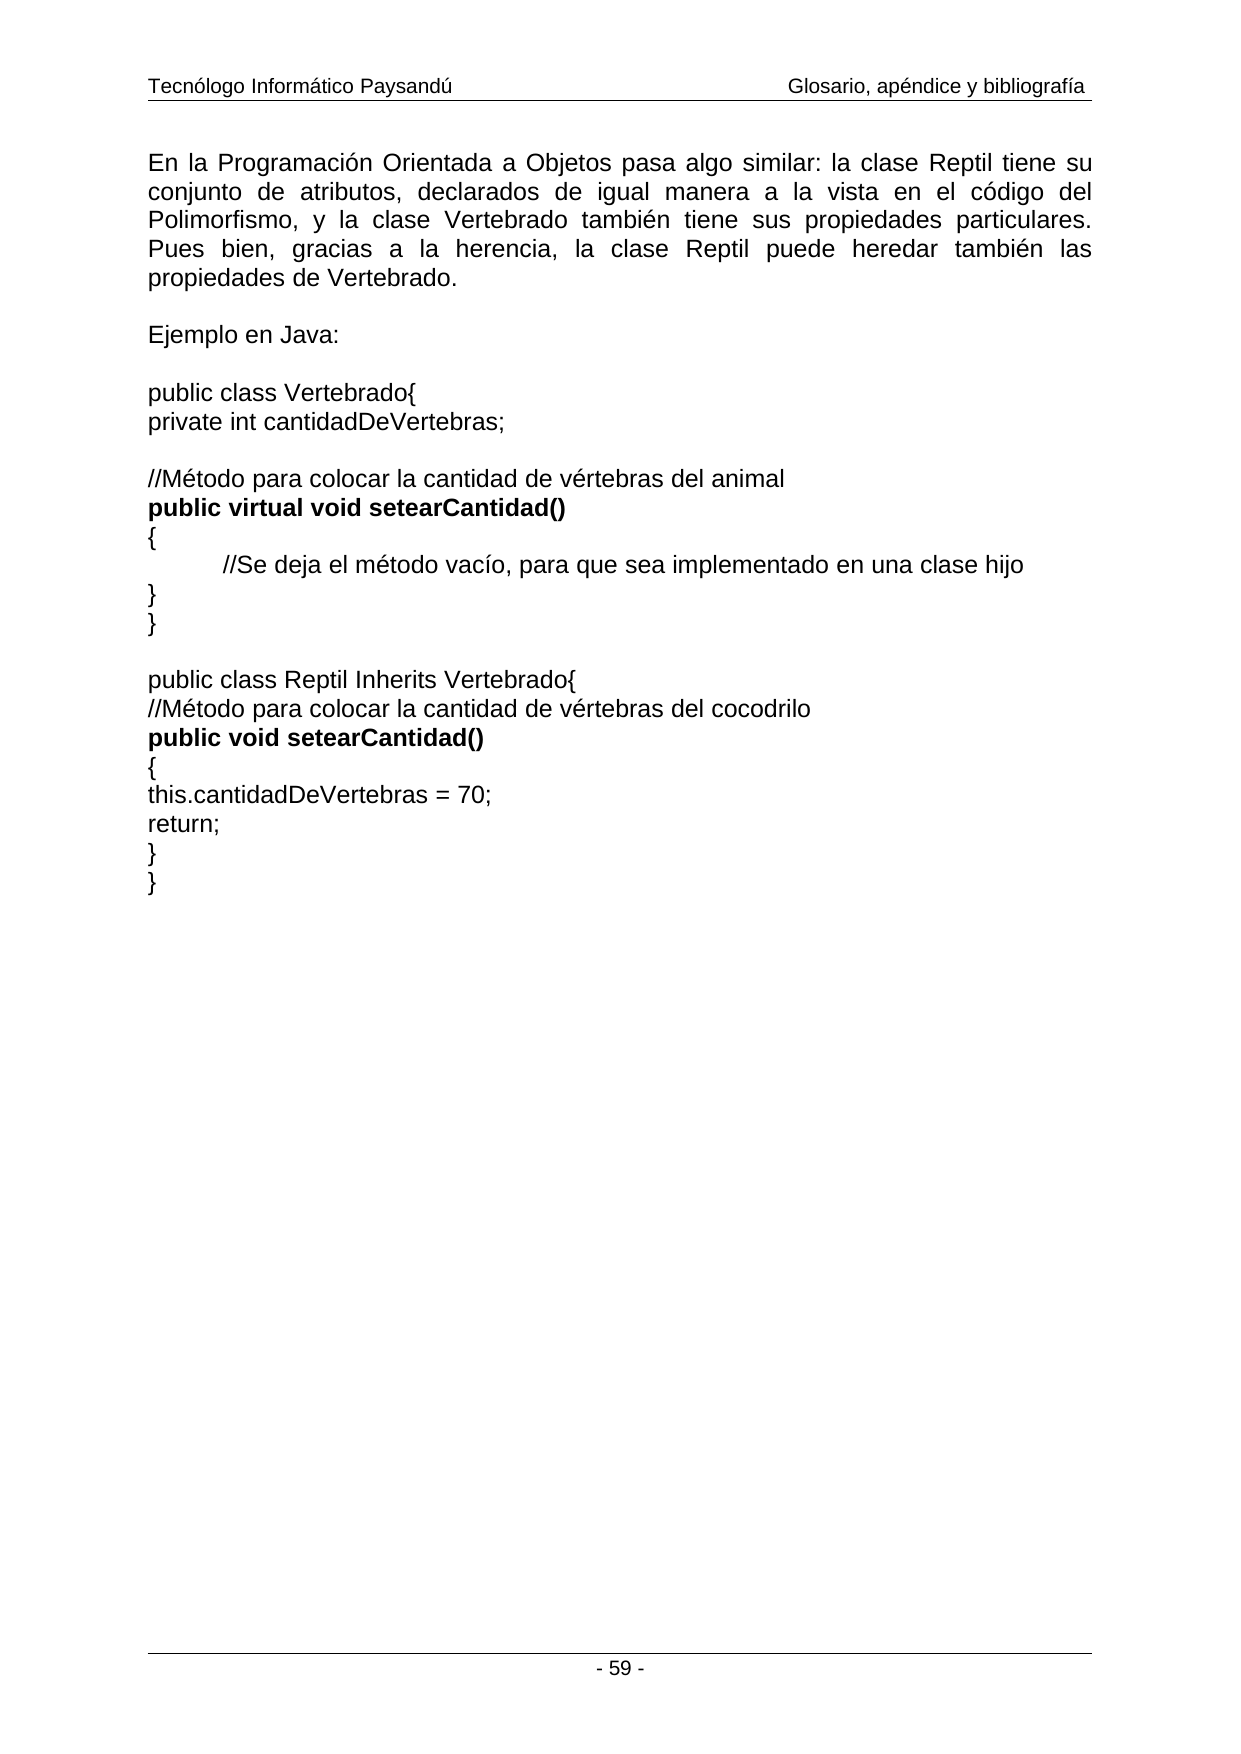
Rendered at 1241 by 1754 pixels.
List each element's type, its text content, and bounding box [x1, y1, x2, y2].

text { [148, 521, 1092, 550]
text } [148, 608, 1092, 636]
text private int cantidadDeVertebras; [148, 406, 1092, 435]
text //Método para colocar la cantidad de vértebras del cocodrilo [148, 694, 1092, 723]
text //Método para colocar la cantidad de vértebras del animal [148, 464, 1092, 493]
text this.cantidadDeVertebras = 70; [148, 780, 1092, 809]
text } [148, 838, 1092, 866]
text public class Reptil Inherits Vertebrado{ [148, 665, 1092, 694]
text } [148, 579, 1092, 608]
text //Se deja el método vacío, para que sea implementado en una clase hijo [148, 550, 1092, 579]
text public virtual void setearCantidad() [148, 493, 1092, 521]
text public void setearCantidad() [148, 723, 1092, 751]
text public class Vertebrado{ [148, 378, 1092, 406]
text return; [148, 809, 1092, 838]
text En la Programación Orientada a Objetos pasa algo similar: la clase Reptil tiene su conjunto de atributos, declarados de igual manera a la vista en el código del Polimorfismo, y la clase Vertebrado también tiene sus propiedades particulares. Pues bien, gracias a la herencia, la clase Reptil puede heredar también las propiedades de Vertebrado. [148, 148, 1092, 291]
text } [148, 866, 1092, 895]
text Ejemplo en Java: [148, 320, 1092, 349]
text { [148, 751, 1092, 780]
